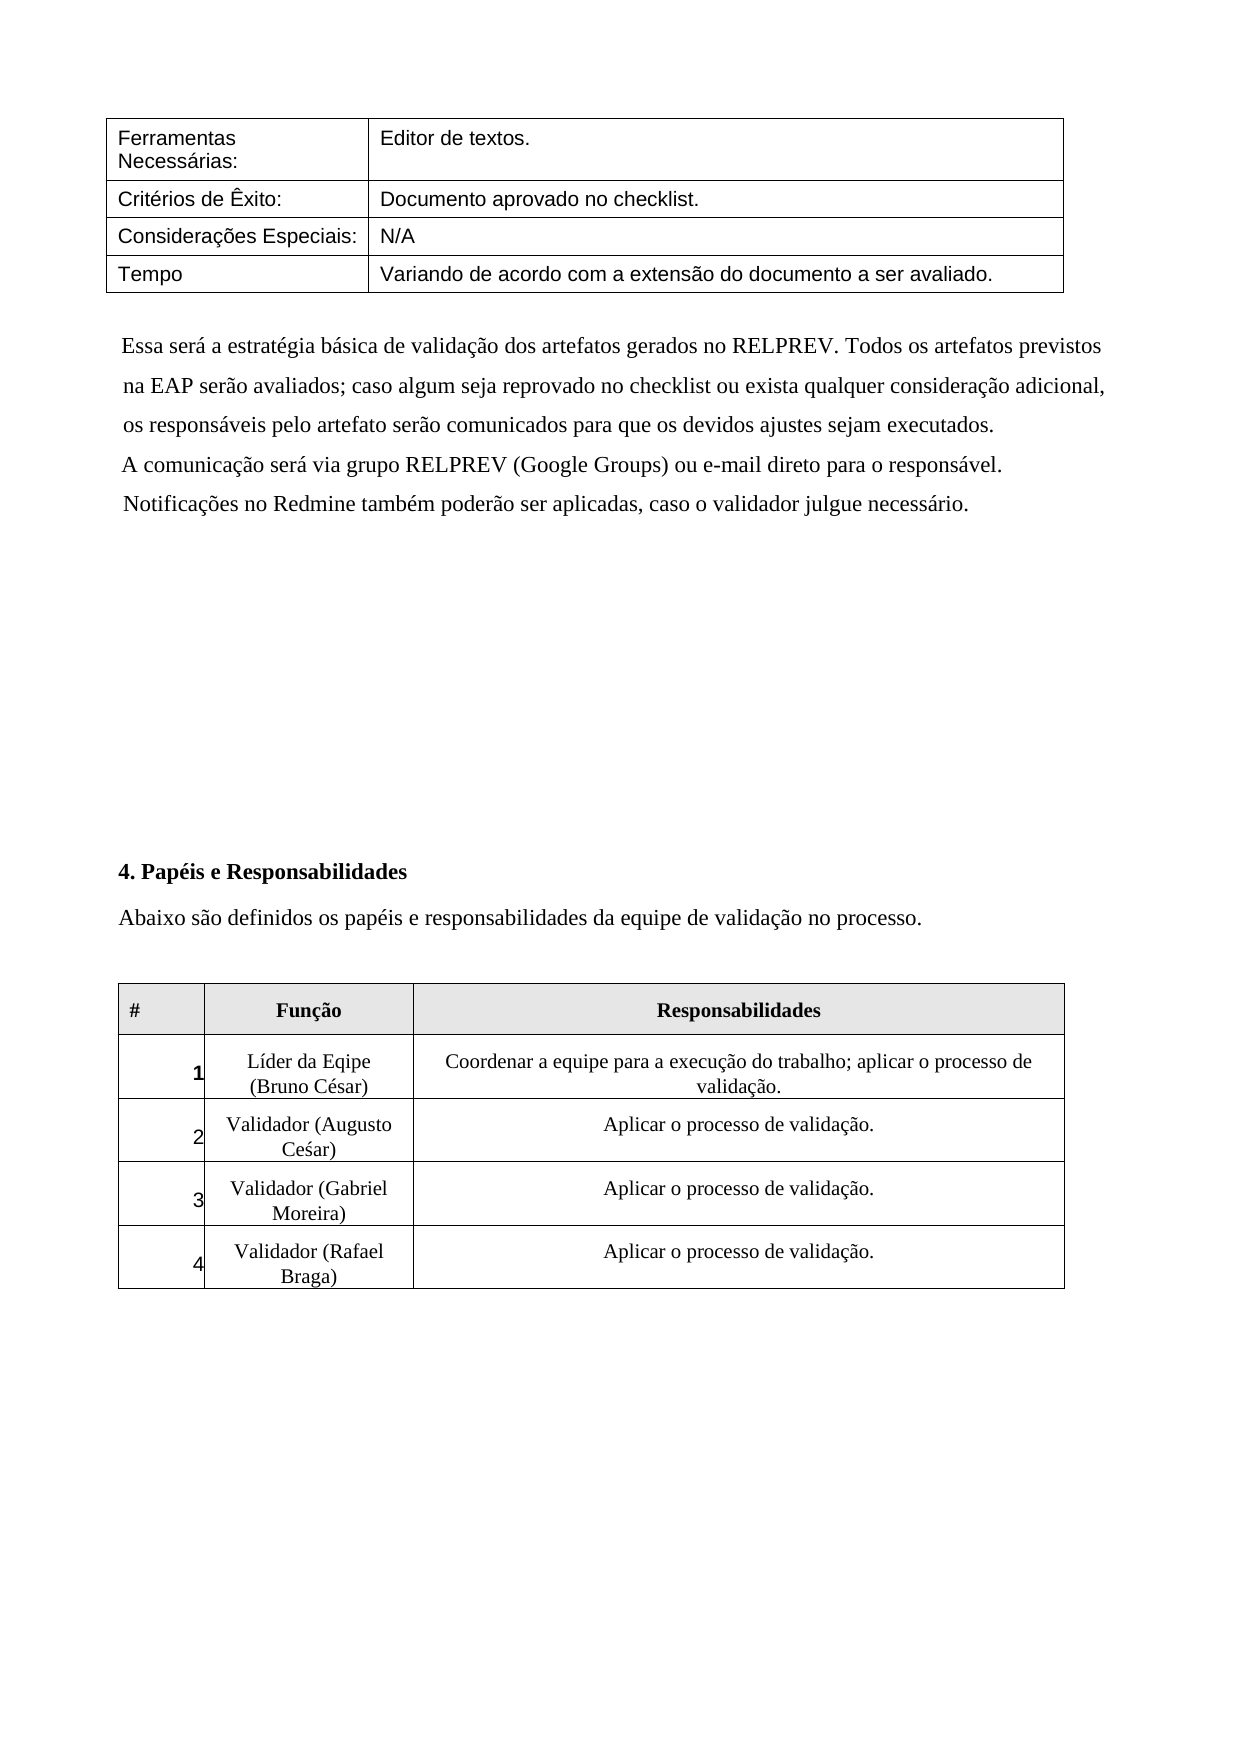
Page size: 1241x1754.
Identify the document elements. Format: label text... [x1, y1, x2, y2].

table_header Função [205, 984, 413, 1034]
table_cell Validador (Gabriel Moreira) [205, 1162, 413, 1225]
table_cell Critérios de Êxito: [107, 181, 368, 217]
table_cell Líder da Eqipe (Bruno César) [205, 1035, 413, 1098]
table_cell 1 [119, 1035, 204, 1098]
table_cell N/A [369, 218, 1063, 254]
table_cell Validador (Augusto Ceśar) [205, 1099, 413, 1161]
table_cell Ferramentas Necessárias: [107, 119, 368, 179]
table_cell Tempo [107, 256, 368, 292]
table_cell Aplicar o processo de validação. [414, 1099, 1064, 1161]
table_cell Variando de acordo com a extensão do documento a ser avaliado. [369, 256, 1063, 292]
table_cell 4 [119, 1226, 204, 1288]
table_cell Documento aprovado no checklist. [369, 181, 1063, 217]
table_cell Considerações Especiais: [107, 218, 368, 254]
table_cell Coordenar a equipe para a execução do trabalho; aplicar o processo de validação. [414, 1035, 1064, 1098]
table_cell 3 [119, 1162, 204, 1225]
table_cell 2 [119, 1099, 204, 1161]
table_cell Aplicar o processo de validação. [414, 1226, 1064, 1288]
table_header # [119, 984, 204, 1034]
table_cell Editor de textos. [369, 119, 1063, 179]
table_cell Validador (Rafael Braga) [205, 1226, 413, 1288]
text Essa será a estratégia básica de validação dos artefatos gerados no RELPREV. Todos os artefatos previstos na EAP serão avaliados; caso algum seja reprovado no checklist ou exista qualquer consideração adicional, os responsáveis pelo artefato serão comunicados para que os devidos ajustes sejam executados. [121, 333, 1122, 438]
table_cell Aplicar o processo de validação. [414, 1162, 1064, 1225]
text Abaixo são definidos os papéis e responsabilidades da equipe de validação no processo. [118, 904, 1122, 930]
text A comunicação será via grupo RELPREV (Google Groups) ou e-mail direto para o responsável. Notificações no Redmine também poderão ser aplicadas, caso o validador julgue necessário. [121, 451, 1122, 517]
subtitle 4. Papéis e Responsabilidades [118, 858, 1122, 885]
table_header Responsabilidades [414, 984, 1064, 1034]
